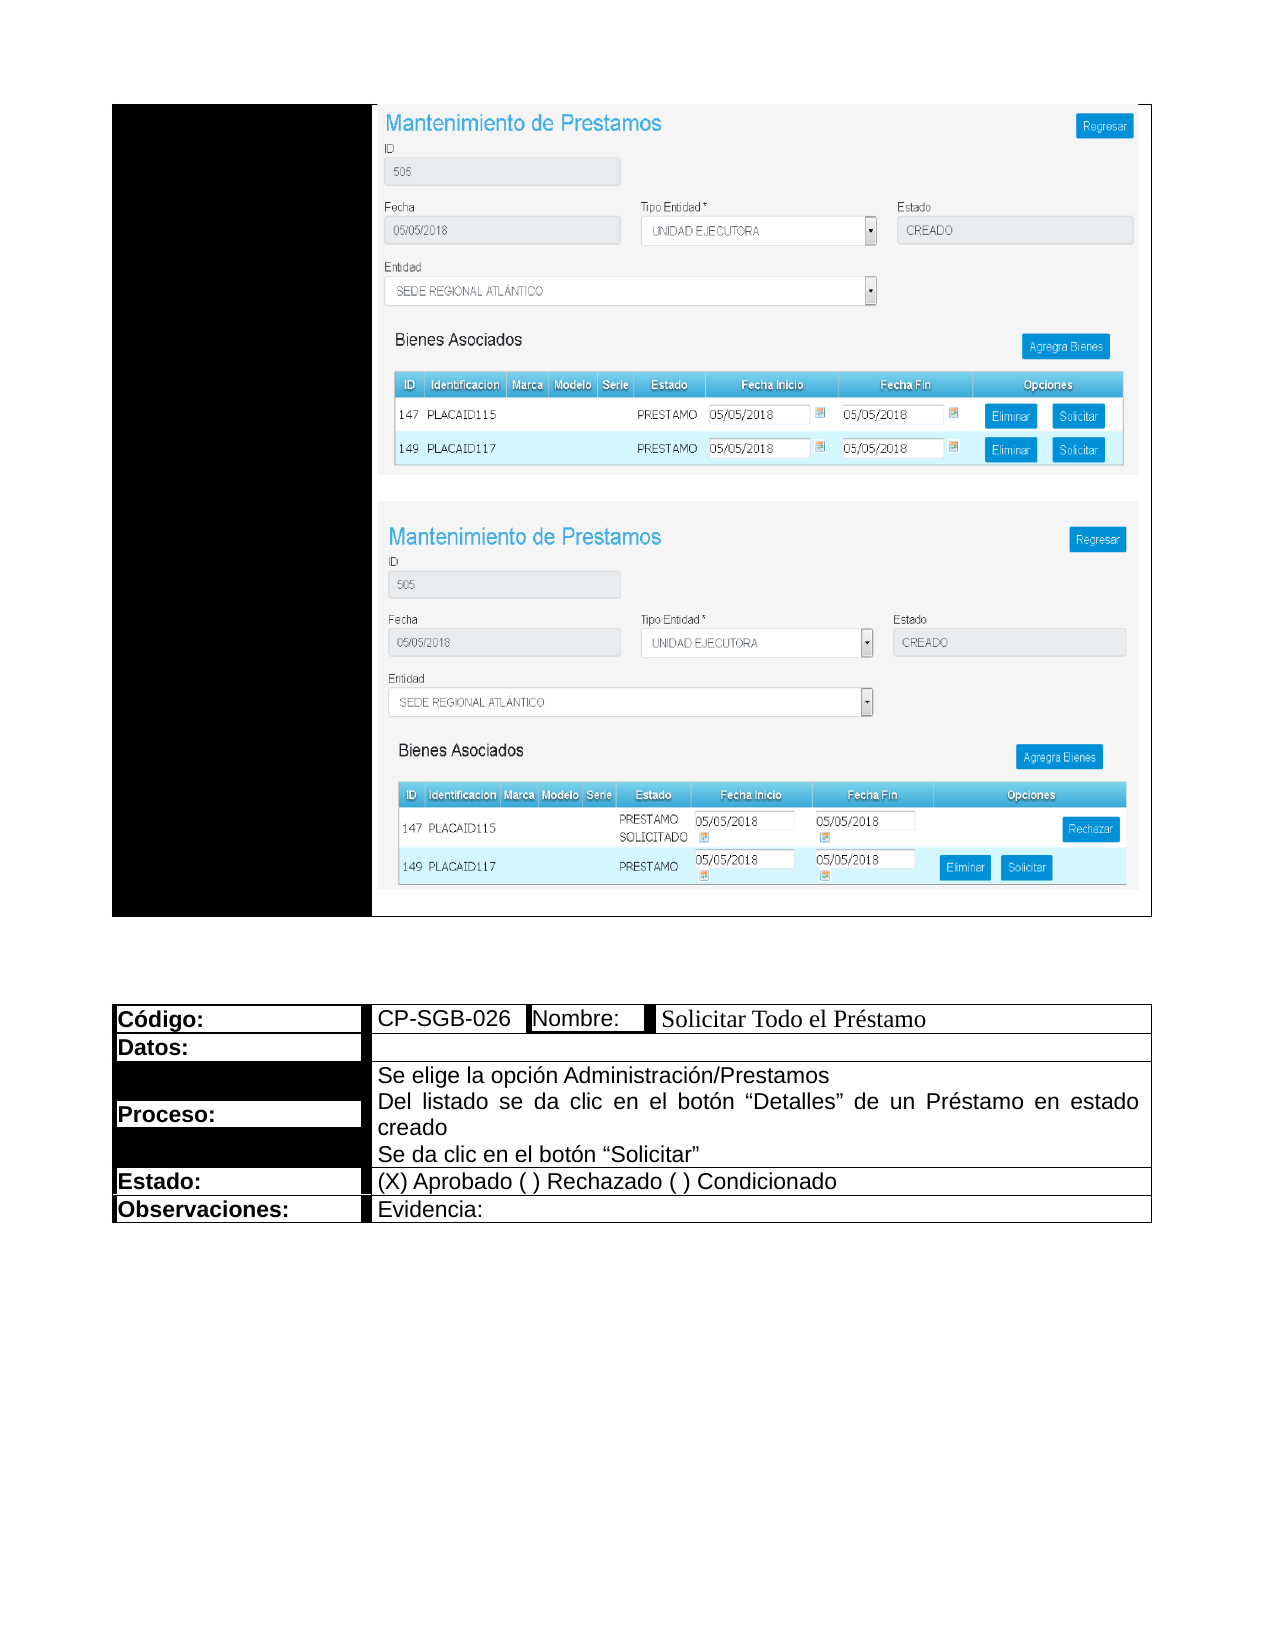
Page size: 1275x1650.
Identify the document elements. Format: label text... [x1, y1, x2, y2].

table_cell [372, 1034, 1151, 1061]
table_cell Evidencia: [372, 1196, 1151, 1222]
table_cell Estado: [361, 1168, 371, 1194]
table_header Solicitar Todo el Préstamo [656, 1005, 1151, 1033]
table_header CP-SGB-026 [372, 1005, 526, 1033]
table_header Código: [113, 1005, 371, 1033]
table_cell (X) Aprobado ( ) Rechazado ( ) Condicionado [372, 1168, 1151, 1194]
table_cell Observaciones: [113, 105, 371, 916]
table_cell [372, 105, 1151, 916]
table_header Nombre: [527, 1005, 655, 1033]
table_cell Datos: [361, 1034, 371, 1061]
table_cell Proceso: [113, 1062, 371, 1167]
table_cell Se elige la opción Administración/Prestamos Del listado se da clic en el botón “Detalles” de un Préstamo en estado creado Se da clic en el botón “Solicitar” [372, 1062, 1151, 1167]
